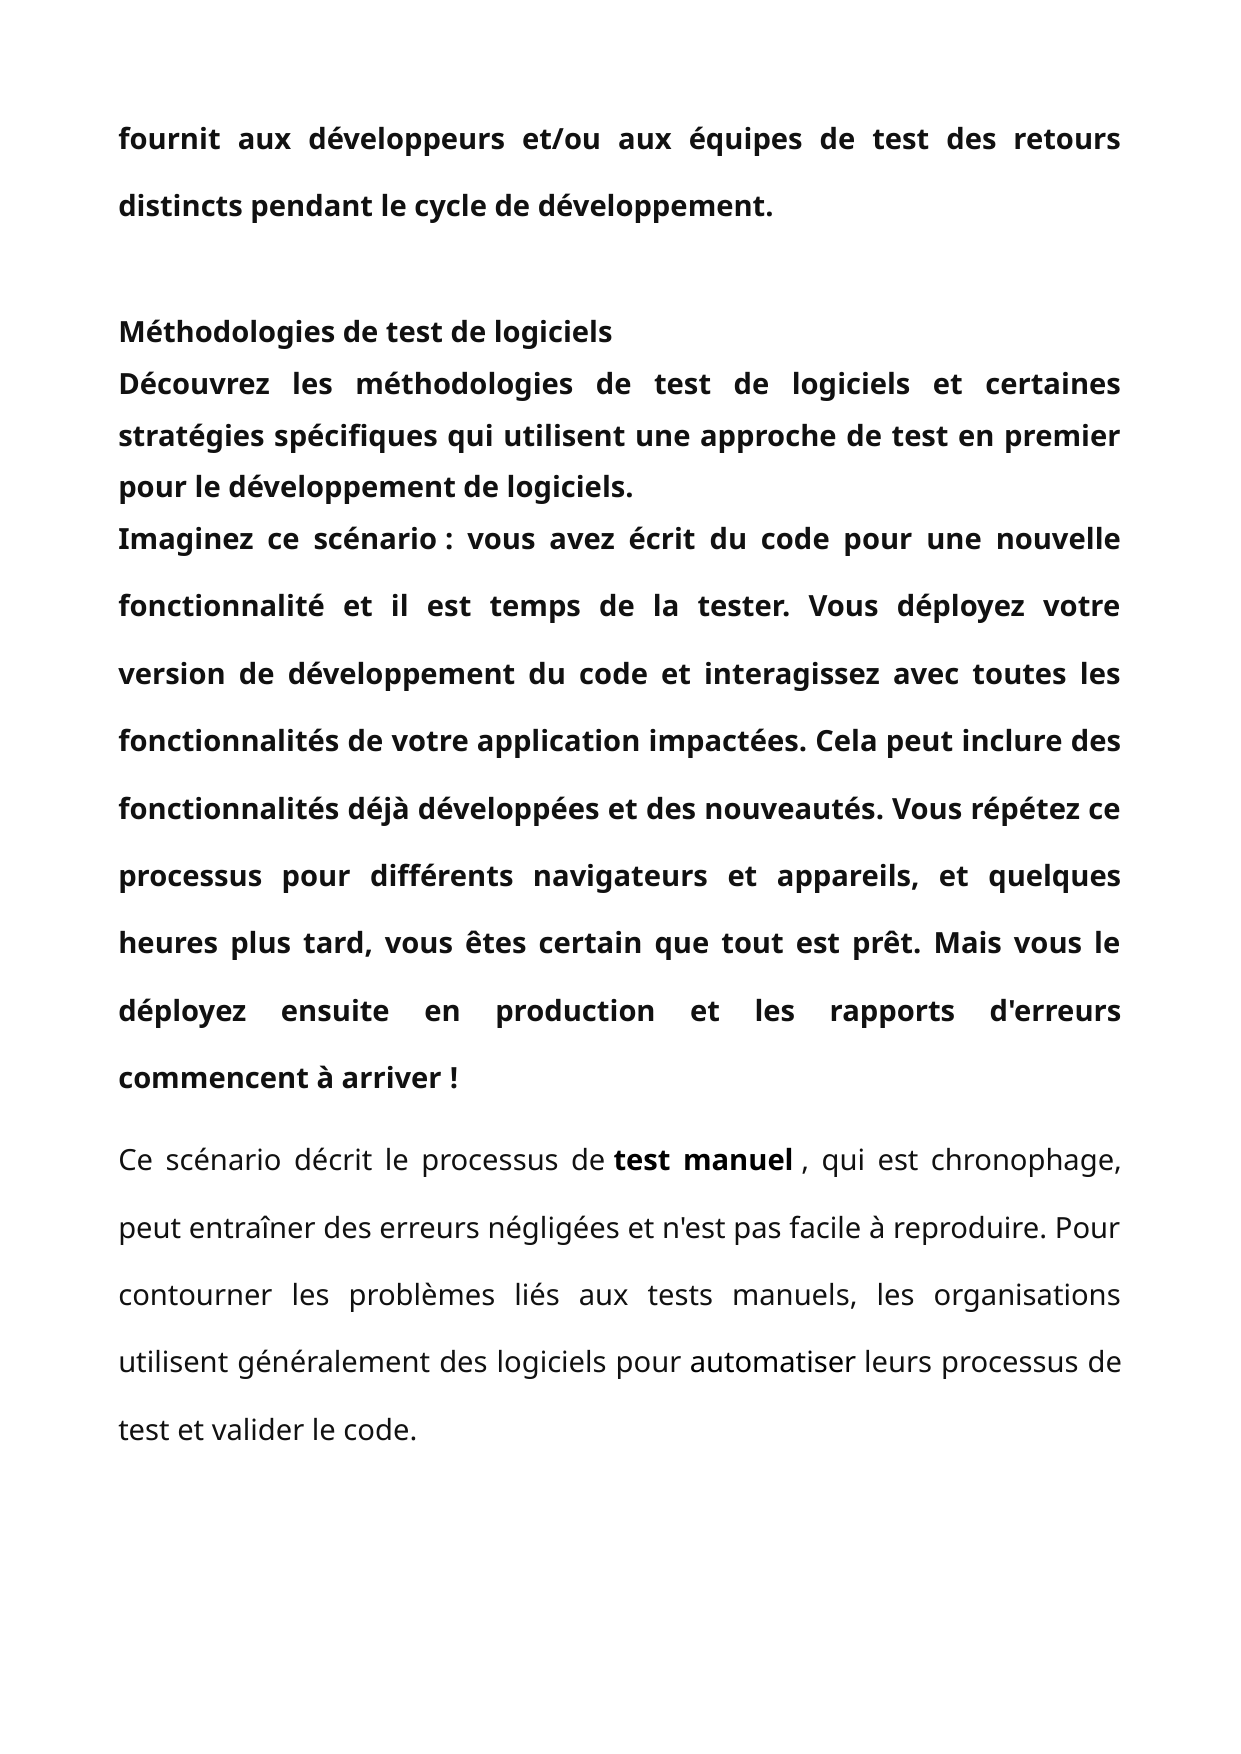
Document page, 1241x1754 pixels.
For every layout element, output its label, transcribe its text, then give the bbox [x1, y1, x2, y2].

text Imaginez ce scénario : vous avez écrit du code pour une nouvelle fonctionnalité et il est temps de la tester. Vous déployez votre version de développement du code et interagissez avec toutes les fonctionnalités de votre application impactées. Cela peut inclure des fonctionnalités déjà développées et des nouveautés. Vous répétez ce processus pour différents navigateurs et appareils, et quelques heures plus tard, vous êtes certain que tout est prêt. Mais vous le déployez ensuite en production et les rapports d'erreurs commencent à arriver ! [118, 518, 1122, 1097]
text fournit aux développeurs et/ou aux équipes de test des retours distincts pendant le cycle de développement. [118, 118, 1122, 225]
text Ce scénario décrit le processus de test manuel , qui est chronophage, peut entraîner des erreurs négligées et n'est pas facile à reproduire. Pour contourner les problèmes liés aux tests manuels, les organisations utilisent généralement des logiciels pour automatiser leurs processus de test et valider le code. [118, 1139, 1122, 1449]
subtitle Méthodologies de test de logiciels [118, 311, 1122, 351]
text Découvrez les méthodologies de test de logiciels et certaines stratégies spécifiques qui utilisent une approche de test en premier pour le développement de logiciels. [118, 364, 1122, 506]
